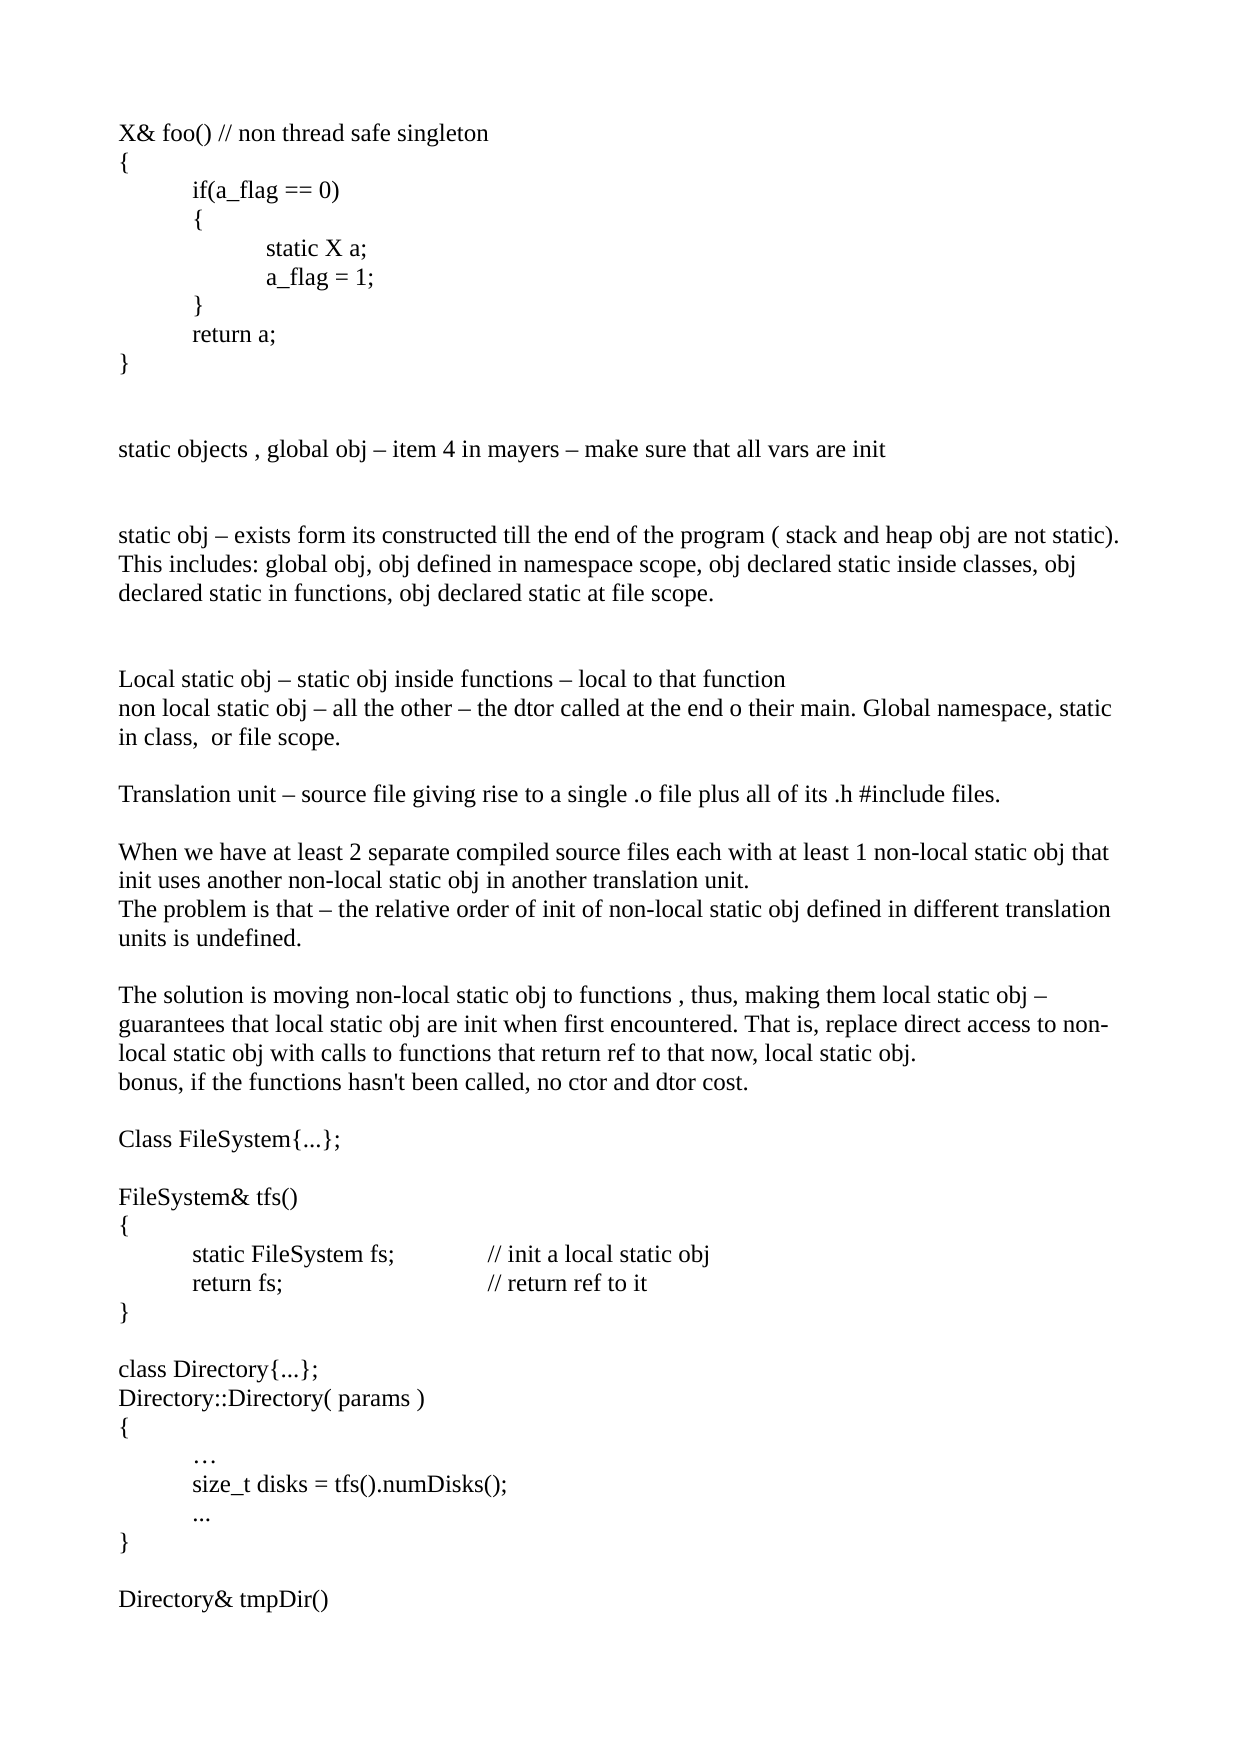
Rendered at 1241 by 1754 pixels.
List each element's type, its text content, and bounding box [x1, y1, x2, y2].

text The solution is moving non-local static obj to functions , thus, making them local static obj – guarantees that local static obj are init when first encountered. That is, replace direct access to non-local static obj with calls to functions that return ref to that now, local static obj. [118, 981, 1122, 1067]
text { [118, 1412, 1122, 1441]
text } [118, 348, 1122, 377]
text non local static obj – all the other – the dtor called at the end o their main. Global namespace, static in class, or file scope. [118, 693, 1122, 751]
text When we have at least 2 separate compiled source files each with at least 1 non-local static obj that init uses another non-local static obj in another translation unit. [118, 837, 1122, 894]
text static objects , global obj – item 4 in mayers – make sure that all vars are init [118, 434, 1122, 463]
text return a; [118, 319, 1122, 348]
text Class FileSystem{...}; [118, 1124, 1122, 1153]
text if(a_flag == 0) [118, 176, 1122, 204]
text a_flag = 1; [118, 262, 1122, 291]
text Translation unit – source file giving rise to a single .o file plus all of its .h #include files. [118, 779, 1122, 808]
text … [118, 1441, 1122, 1469]
text } [118, 291, 1122, 319]
text { [118, 1211, 1122, 1239]
text Directory::Directory( params ) [118, 1383, 1122, 1412]
text class Directory{...}; [118, 1354, 1122, 1383]
text } [118, 1297, 1122, 1326]
text ... [118, 1498, 1122, 1527]
text { [118, 147, 1122, 176]
text Local static obj – static obj inside functions – local to that function [118, 664, 1122, 693]
text FileSystem& tfs() [118, 1182, 1122, 1211]
text { [118, 204, 1122, 233]
text Directory& tmpDir() [118, 1584, 1122, 1613]
text } [118, 1527, 1122, 1556]
text size_t disks = tfs().numDisks(); [118, 1469, 1122, 1498]
text This includes: global obj, obj defined in namespace scope, obj declared static inside classes, obj declared static in functions, obj declared static at file scope. [118, 549, 1122, 607]
text static FileSystem fs; // init a local static obj [118, 1239, 1122, 1268]
text bonus, if the functions hasn't been called, no ctor and dtor cost. [118, 1067, 1122, 1096]
text return fs; // return ref to it [118, 1268, 1122, 1297]
text static X a; [118, 233, 1122, 262]
text The problem is that – the relative order of init of non-local static obj defined in different translation units is undefined. [118, 894, 1122, 952]
text static obj – exists form its constructed till the end of the program ( stack and heap obj are not static). [118, 521, 1122, 549]
text X& foo() // non thread safe singleton [118, 118, 1122, 147]
